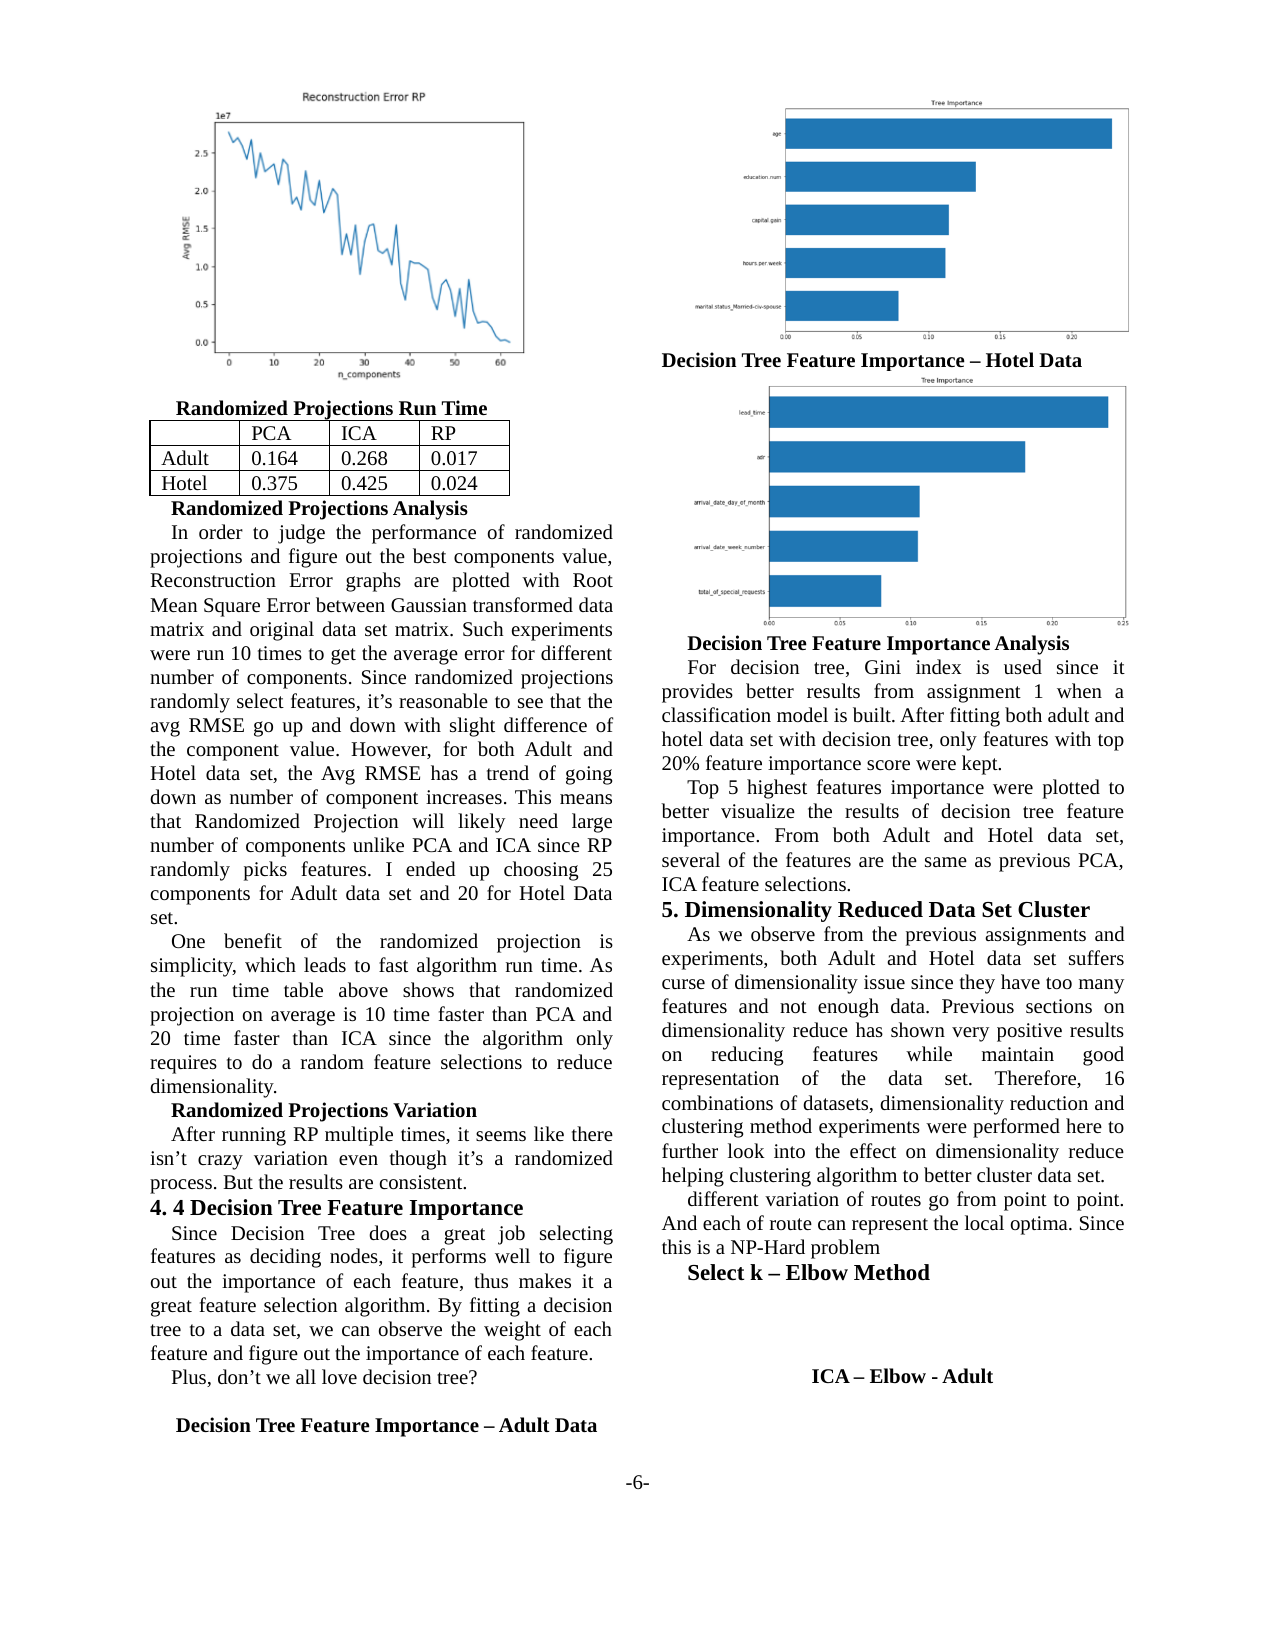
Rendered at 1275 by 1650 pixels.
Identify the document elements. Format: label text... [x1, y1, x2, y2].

table_cell 0.268 [330, 446, 419, 470]
subtitle 5. Dimensionality Reduced Data Set Cluster [661, 896, 1125, 922]
text As we observe from the previous assignments and experiments, both Adult and Hotel data set suffers curse of dimensionality issue since they have too many features and not enough data. Previous sections on dimensionality reduce has shown very positive results on reducing features while maintain good representation of the data set. Therefore, 16 combinations of datasets, dimensionality reduction and clustering method experiments were performed here to further look into the effect on dimensionality reduce helping clustering algorithm to better cluster data set. [661, 922, 1125, 1187]
table_cell 0.375 [240, 471, 329, 495]
table_cell Adult [151, 446, 239, 470]
table_cell 0.017 [420, 446, 509, 470]
text Randomized Projections Run Time [150, 396, 613, 420]
table_cell 0.164 [240, 446, 329, 470]
text Select k – Elbow Method [661, 1259, 1125, 1285]
text Top 5 highest features importance were plotted to better visualize the results of decision tree feature importance. From both Adult and Hotel data set, several of the features are the same as previous PCA, ICA feature selections. [661, 775, 1125, 896]
table_header [151, 421, 239, 445]
text Plus, don’t we all love decision tree? [150, 1365, 613, 1389]
text After running RP multiple times, it seems like there isn’t crazy variation even though it’s a randomized process. But the results are consistent. [150, 1122, 613, 1194]
text Randomized Projections Variation [150, 1098, 613, 1122]
table_cell Hotel [151, 471, 239, 495]
table_header ICA [330, 421, 419, 445]
text ICA – Elbow - Adult [762, 1364, 1125, 1388]
text One benefit of the randomized projection is simplicity, which leads to fast algorithm run time. As the run time table above shows that randomized projection on average is 10 time faster than PCA and 20 time faster than ICA since the algorithm only requires to do a random feature selections to reduce dimensionality. [150, 929, 613, 1098]
table_header RP [420, 421, 509, 445]
table_cell 0.024 [420, 471, 509, 495]
text For decision tree, Gini index is used since it provides better results from assignment 1 when a classification model is built. After fitting both adult and hotel data set with decision tree, only features with top 20% feature importance score were kept. [661, 655, 1125, 775]
text Since Decision Tree does a great job selecting features as deciding nodes, it performs well to figure out the importance of each feature, thus makes it a great feature selection algorithm. By fitting a decision tree to a data set, we can observe the weight of each feature and figure out the importance of each feature. [150, 1220, 613, 1365]
text In order to judge the performance of randomized projections and figure out the best components value, Reconstruction Error graphs are plotted with Root Mean Square Error between Gaussian transformed data matrix and original data set matrix. Such experiments were run 10 times to get the average error for different number of components. Since randomized projections randomly select features, it’s reasonable to see that the avg RMSE go up and down with slight difference of the component value. However, for both Adult and Hotel data set, the Avg RMSE has a trend of going down as number of component increases. This means that Randomized Projection will likely need large number of components unlike PCA and ICA since RP randomly picks features. I ended up choosing 25 components for Adult data set and 20 for Hotel Data set. [150, 520, 613, 929]
subtitle 4. 4 Decision Tree Feature Importance [150, 1194, 613, 1220]
text Decision Tree Feature Importance – Hotel Data [661, 75, 1125, 372]
text different variation of routes go from point to point. And each of route can represent the local optima. Since this is a NP-Hard problem [661, 1187, 1125, 1259]
text Randomized Projections Analysis [150, 496, 613, 520]
table_header PCA [240, 421, 329, 445]
table_cell 0.425 [330, 471, 419, 495]
text Decision Tree Feature Importance – Adult Data [150, 1413, 613, 1437]
text Decision Tree Feature Importance Analysis [661, 631, 1125, 655]
